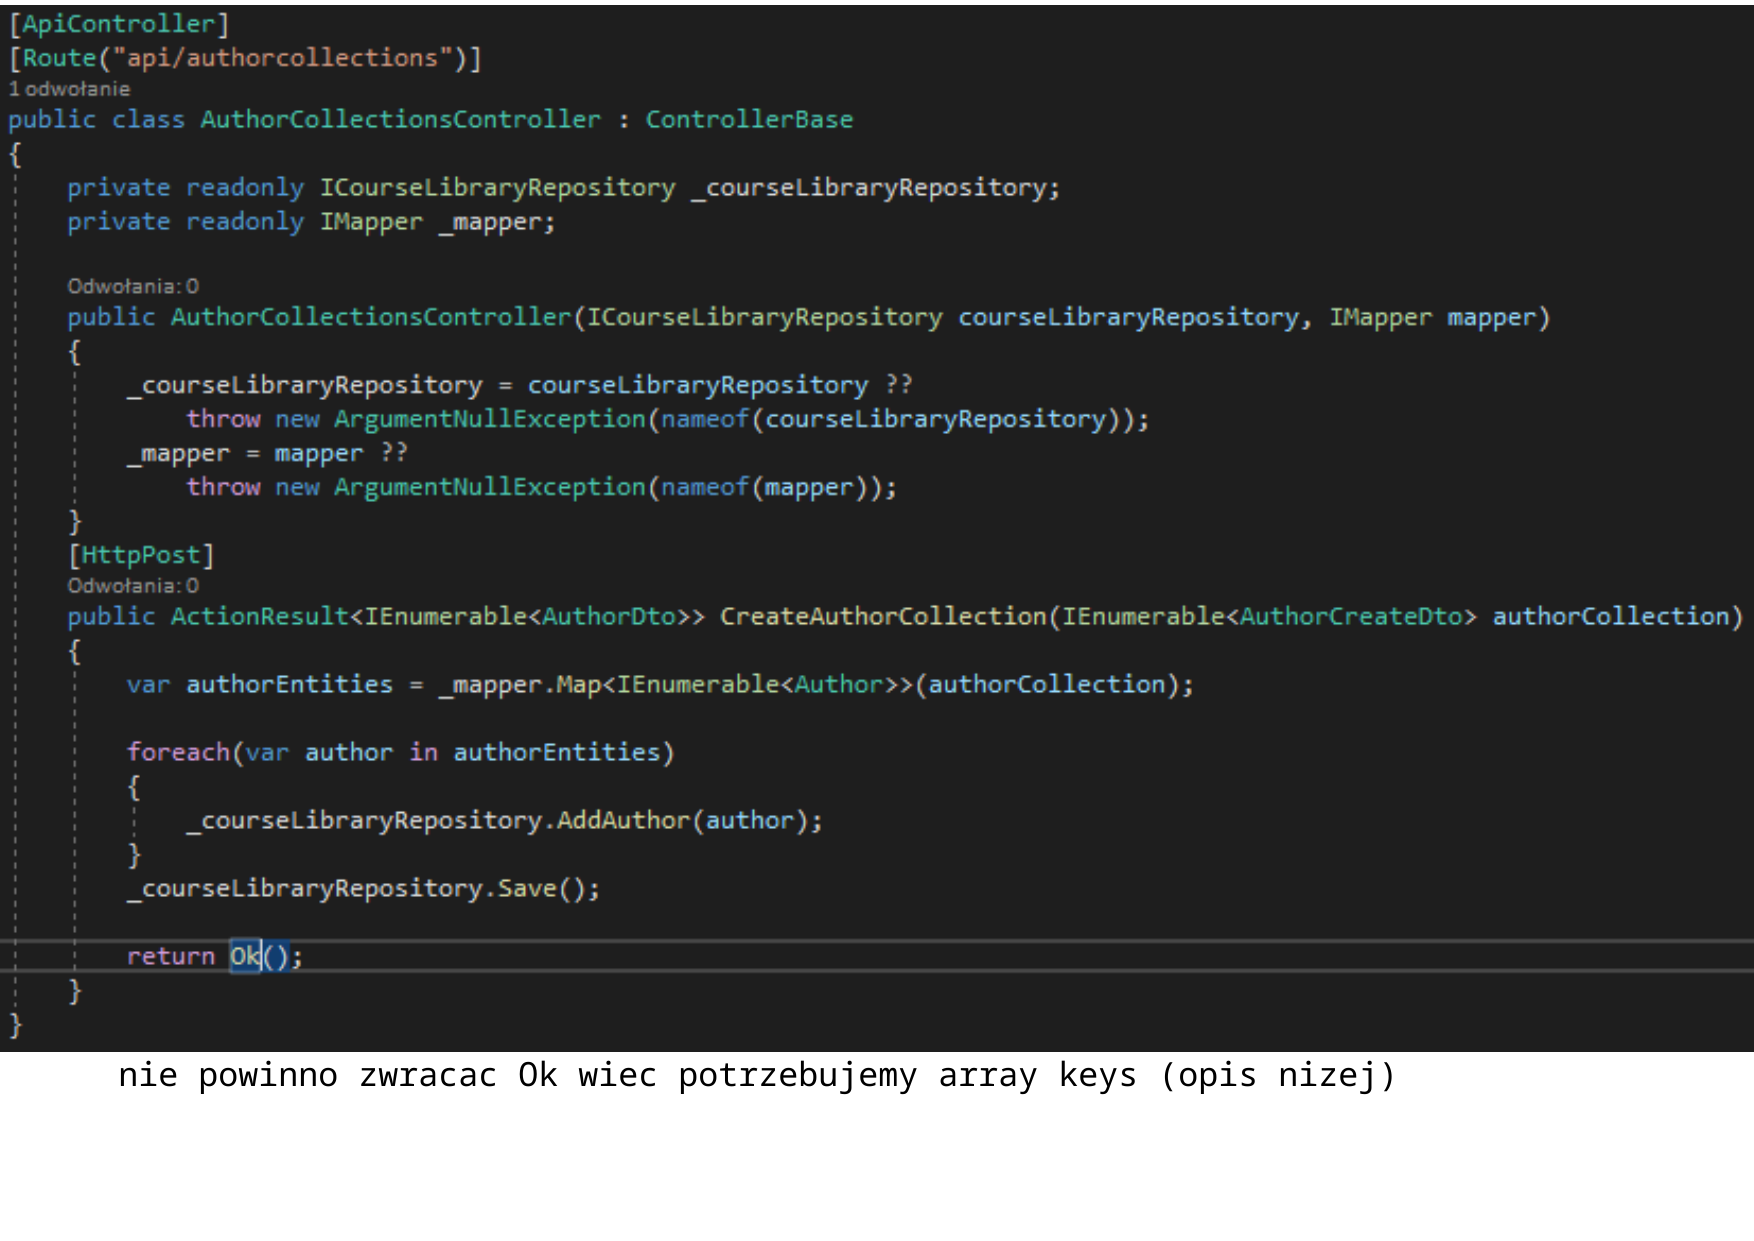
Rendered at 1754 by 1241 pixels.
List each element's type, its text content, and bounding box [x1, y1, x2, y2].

picture [0, 5, 1754, 1052]
text nie powinno zwracac Ok wiec potrzebujemy array keys (opis nizej) [118, 1052, 1636, 1097]
